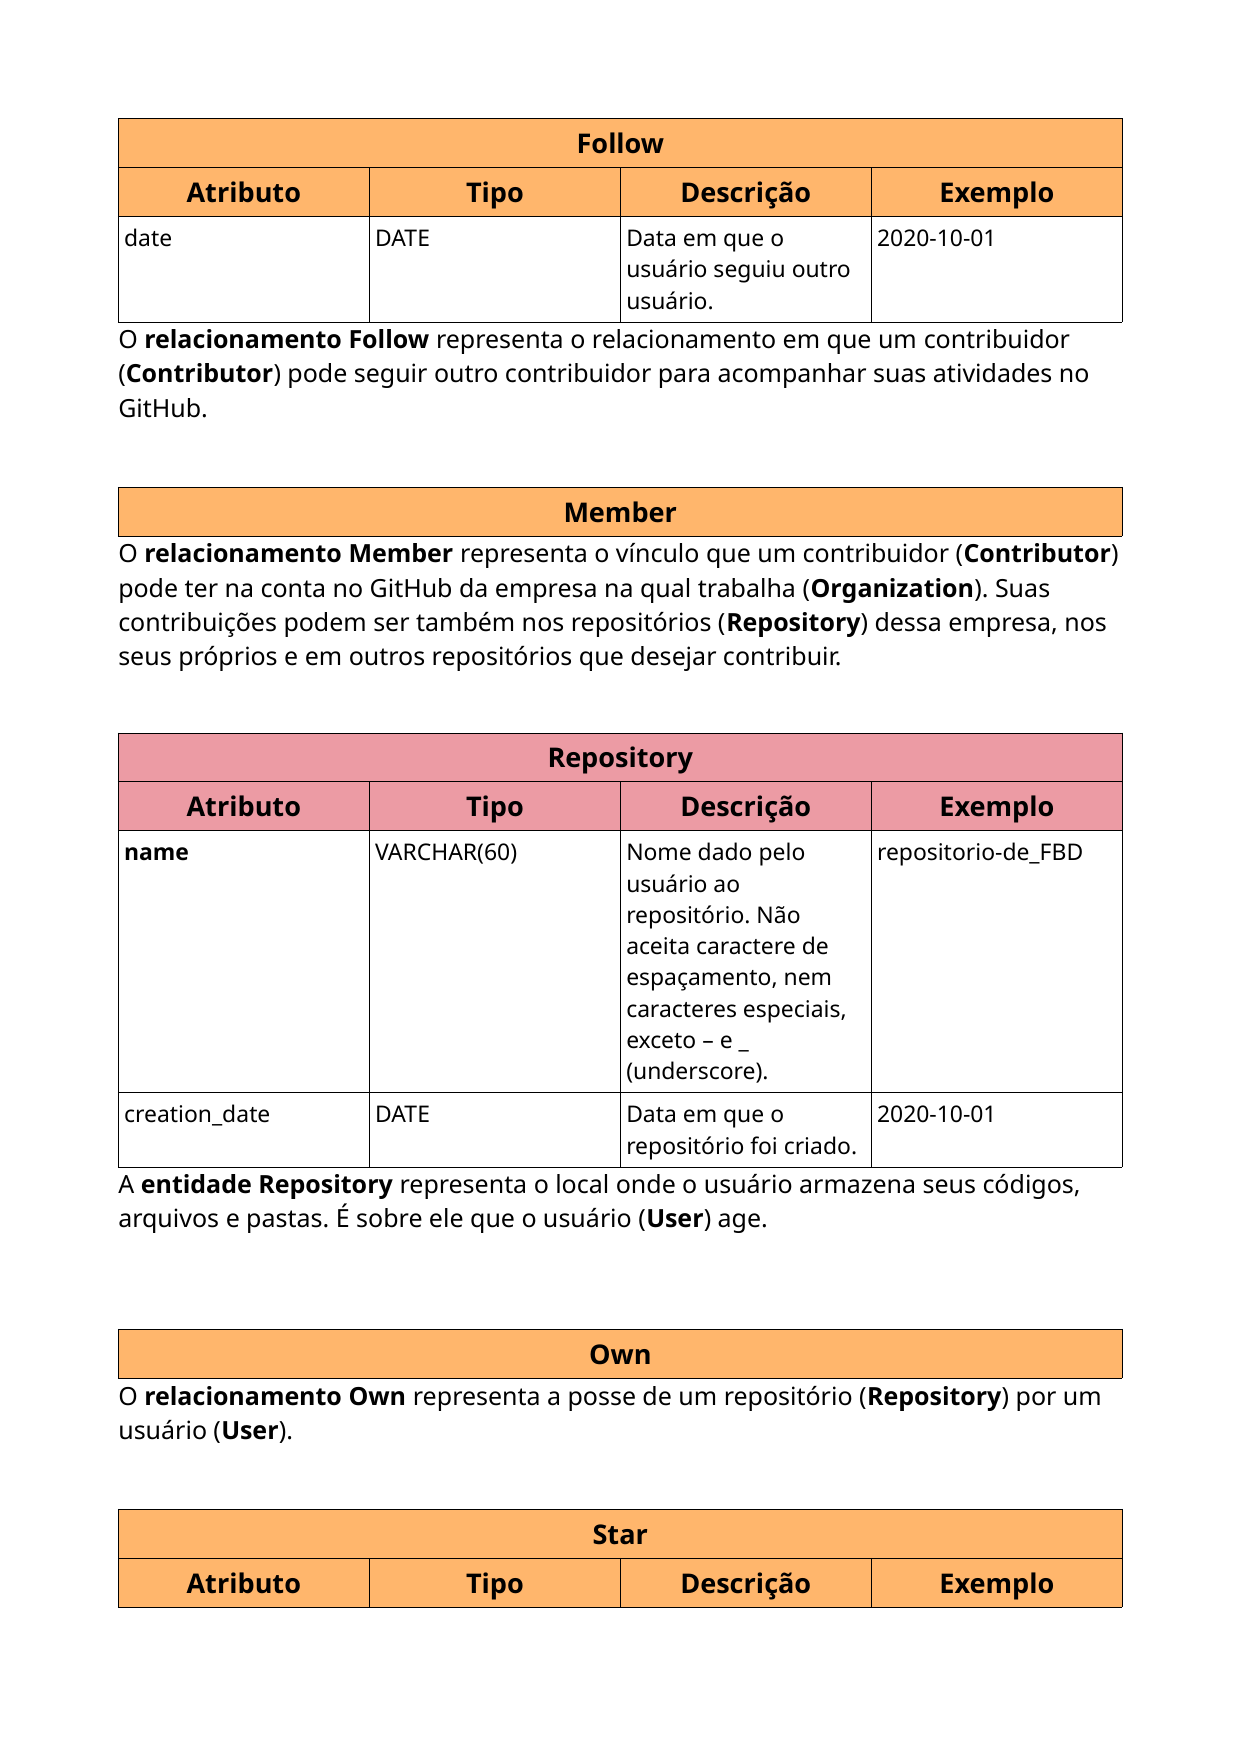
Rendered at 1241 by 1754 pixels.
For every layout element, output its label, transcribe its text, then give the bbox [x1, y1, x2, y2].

table_cell Atributo [119, 782, 369, 830]
table_cell Tipo [370, 1559, 620, 1607]
table_cell Atributo [119, 1559, 369, 1607]
table_header Own [119, 1330, 1122, 1378]
table_header Repository [119, 734, 1122, 781]
table_cell Exemplo [872, 168, 1122, 216]
table_cell DATE [370, 217, 620, 322]
table_cell VARCHAR(60) [370, 831, 620, 1092]
table_cell Data em que o usuário seguiu outro usuário. [621, 217, 871, 322]
table_cell 2020-10-01 [872, 217, 1122, 322]
table_cell Data em que o repositório foi criado. [621, 1093, 871, 1167]
table_cell Exemplo [872, 782, 1122, 830]
text O relacionamento Own representa a posse de um repositório (Repository) por um usuário (User). [118, 1379, 1122, 1446]
table_cell Descrição [621, 782, 871, 830]
table_header Follow [119, 119, 1122, 167]
table_header Member [119, 488, 1122, 536]
table_cell date [119, 217, 369, 322]
table_cell DATE [370, 1093, 620, 1167]
table_cell Descrição [621, 1559, 871, 1607]
table_cell repositorio-de_FBD [872, 831, 1122, 1092]
table_cell Atributo [119, 168, 369, 216]
table_cell Descrição [621, 168, 871, 216]
table_cell name [119, 831, 369, 1092]
table_cell 2020-10-01 [872, 1093, 1122, 1167]
table_cell Nome dado pelo usuário ao repositório. Não aceita caractere de espaçamento, nem caracteres especiais, exceto – e _ (underscore). [621, 831, 871, 1092]
table_cell Tipo [370, 168, 620, 216]
table_cell creation_date [119, 1093, 369, 1167]
text A entidade Repository representa o local onde o usuário armazena seus códigos, arquivos e pastas. É sobre ele que o usuário (User) age. [118, 1168, 1122, 1235]
text O relacionamento Member representa o vínculo que um contribuidor (Contributor) pode ter na conta no GitHub da empresa na qual trabalha (Organization). Suas contribuições podem ser também nos repositórios (Repository) dessa empresa, nos seus próprios e em outros repositórios que desejar contribuir. [118, 537, 1122, 672]
table_header Star [119, 1510, 1122, 1558]
text O relacionamento Follow representa o relacionamento em que um contribuidor (Contributor) pode seguir outro contribuidor para acompanhar suas atividades no GitHub. [118, 323, 1122, 424]
table_cell Exemplo [872, 1559, 1122, 1607]
table_cell Tipo [370, 782, 620, 830]
